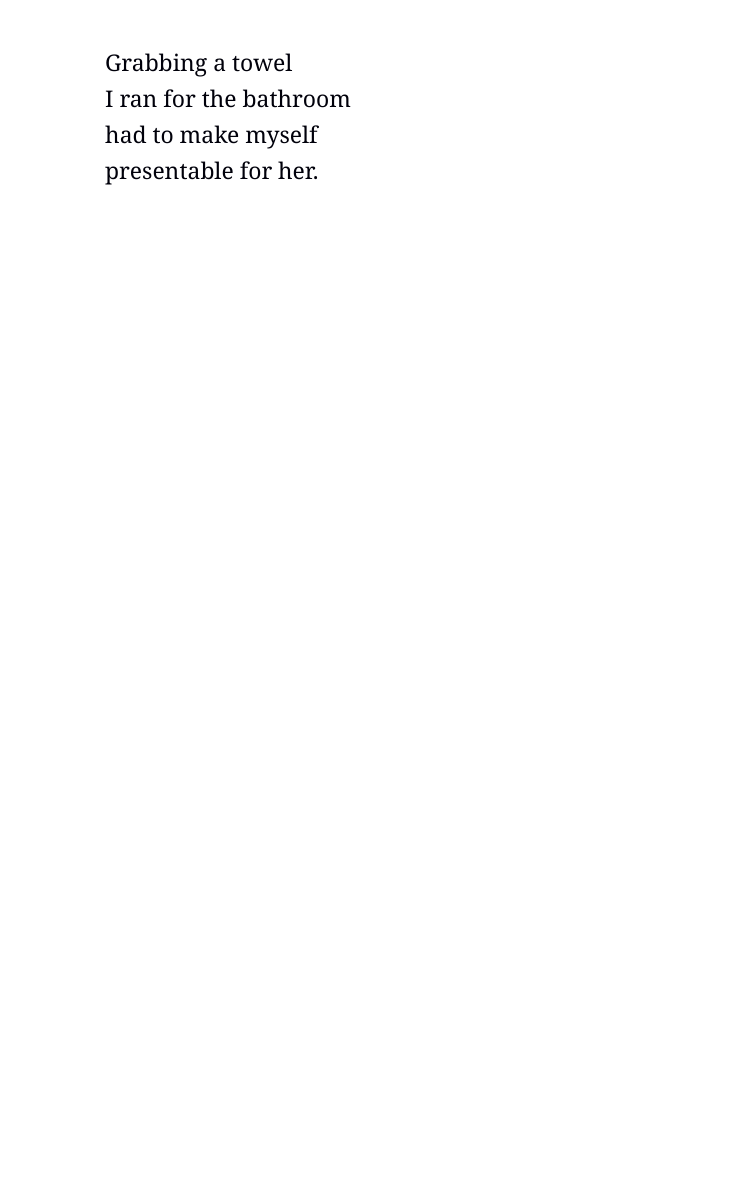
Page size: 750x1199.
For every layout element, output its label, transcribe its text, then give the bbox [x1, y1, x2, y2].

text I ran for the bathroom [105, 83, 645, 114]
text had to make myself [105, 119, 645, 150]
text presentable for her. [105, 155, 645, 186]
text Grabbing a towel [105, 47, 645, 78]
